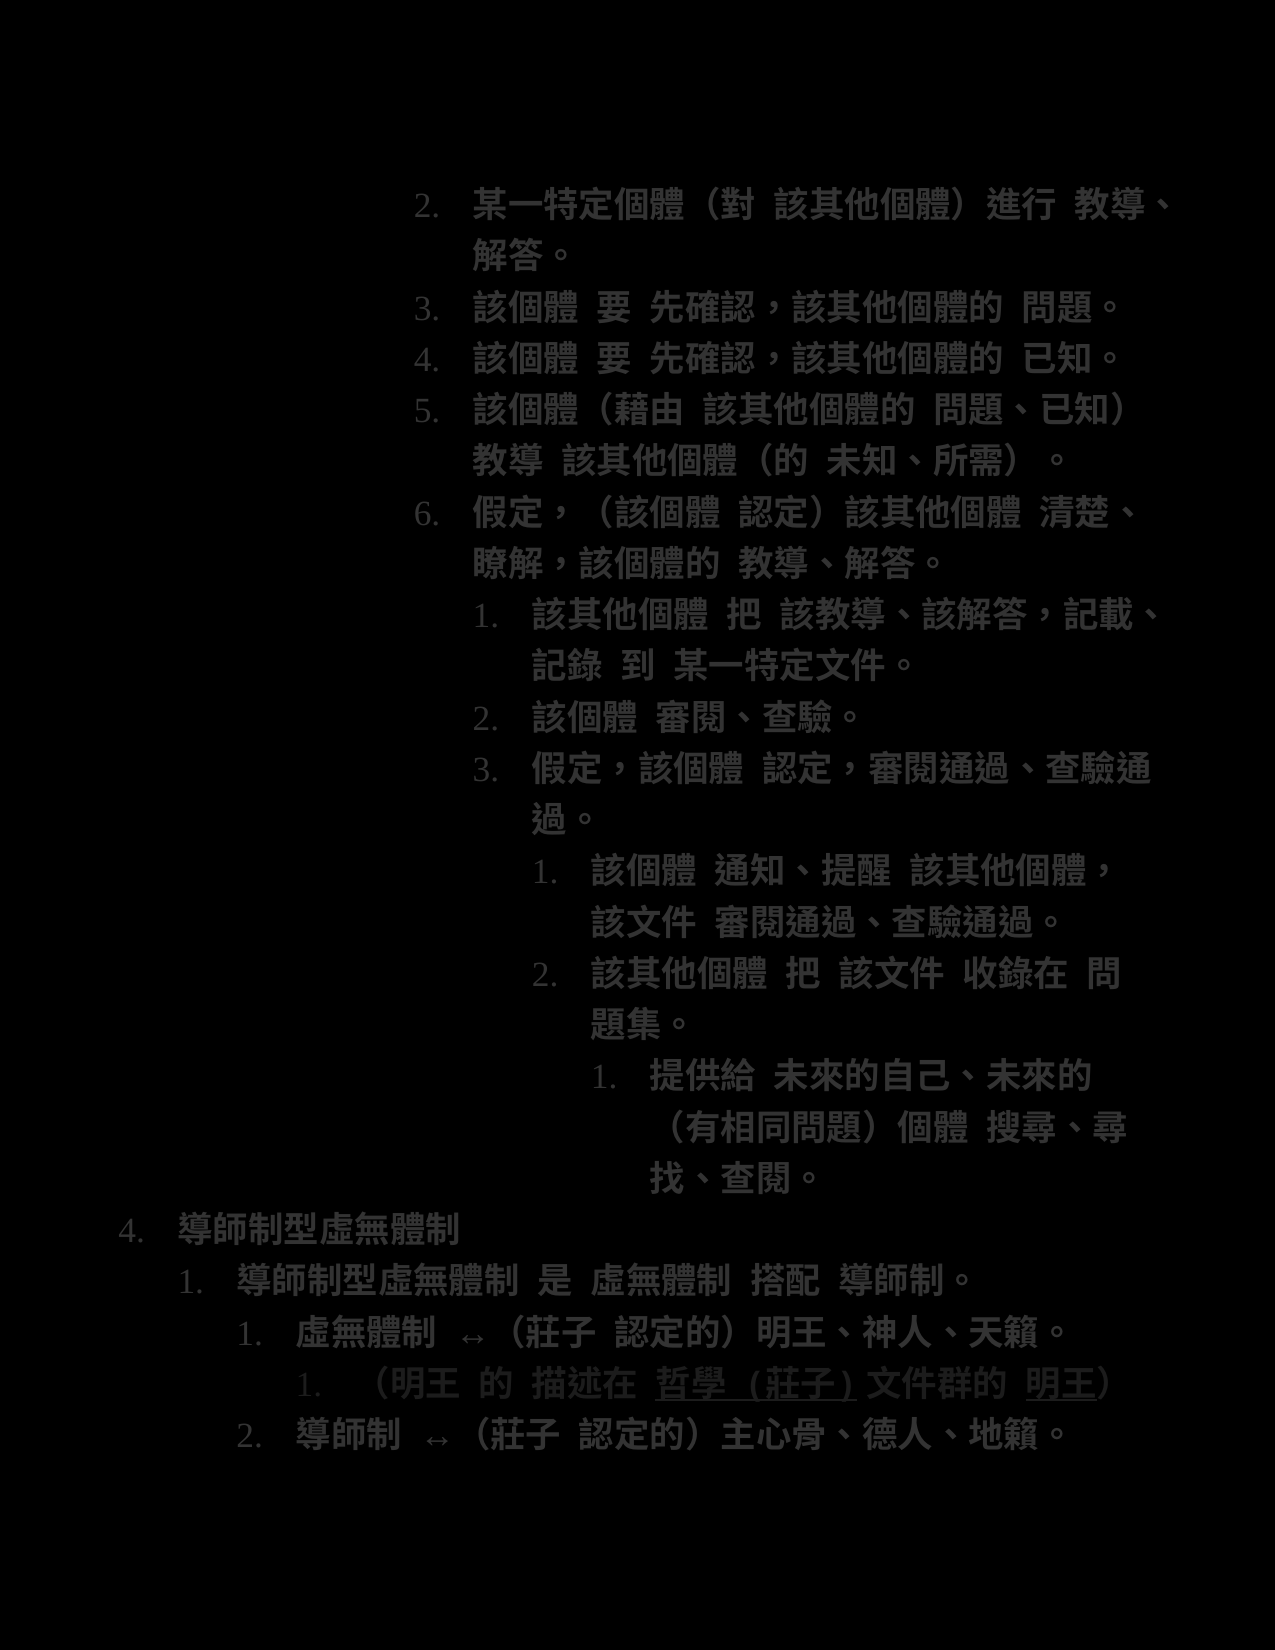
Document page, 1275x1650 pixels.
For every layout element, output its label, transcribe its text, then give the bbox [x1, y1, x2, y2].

list 導師制型虛無體制 [118, 1201, 1157, 1253]
list 該個體 審閱、查驗。 [472, 689, 1157, 740]
list 提供給 未來的自己、未來的（有相同問題）個體 搜尋、尋找、查閱。 [591, 1048, 1157, 1201]
list 該個體 要 先確認，該其他個體的 問題。 [413, 279, 1157, 330]
list 假定，該個體 認定，審閱通過、查驗通過。 [472, 740, 1157, 843]
list 導師制 ↔（莊子 認定的）主心骨、德人、地籟。 [236, 1406, 1157, 1458]
list 虛無體制 ↔（莊子 認定的）明王、神人、天籟。 [236, 1304, 1157, 1355]
list 該其他個體 把 該教導、該解答，記載、記錄 到 某一特定文件。 [472, 586, 1157, 689]
list 假定，（該個體 認定）該其他個體 清楚、瞭解，該個體的 教導、解答。 [413, 484, 1157, 586]
list 該個體 通知、提醒 該其他個體，該文件 審閱通過、查驗通過。 [532, 843, 1157, 945]
list 導師制型虛無體制 是 虛無體制 搭配 導師制。 [177, 1253, 1157, 1304]
list 該個體 要 先確認，該其他個體的 已知。 [413, 330, 1157, 381]
list 該個體（藉由 該其他個體的 問題、已知）教導 該其他個體（的 未知、所需）。 [413, 381, 1157, 484]
list 該其他個體 把 該文件 收錄在 問題集。 [532, 945, 1157, 1048]
list （明王 的 描述在 哲學 (莊子) 文件群的 明王） [295, 1355, 1157, 1406]
list 某一特定個體（對 該其他個體）進行 教導、解答。 [413, 176, 1157, 279]
